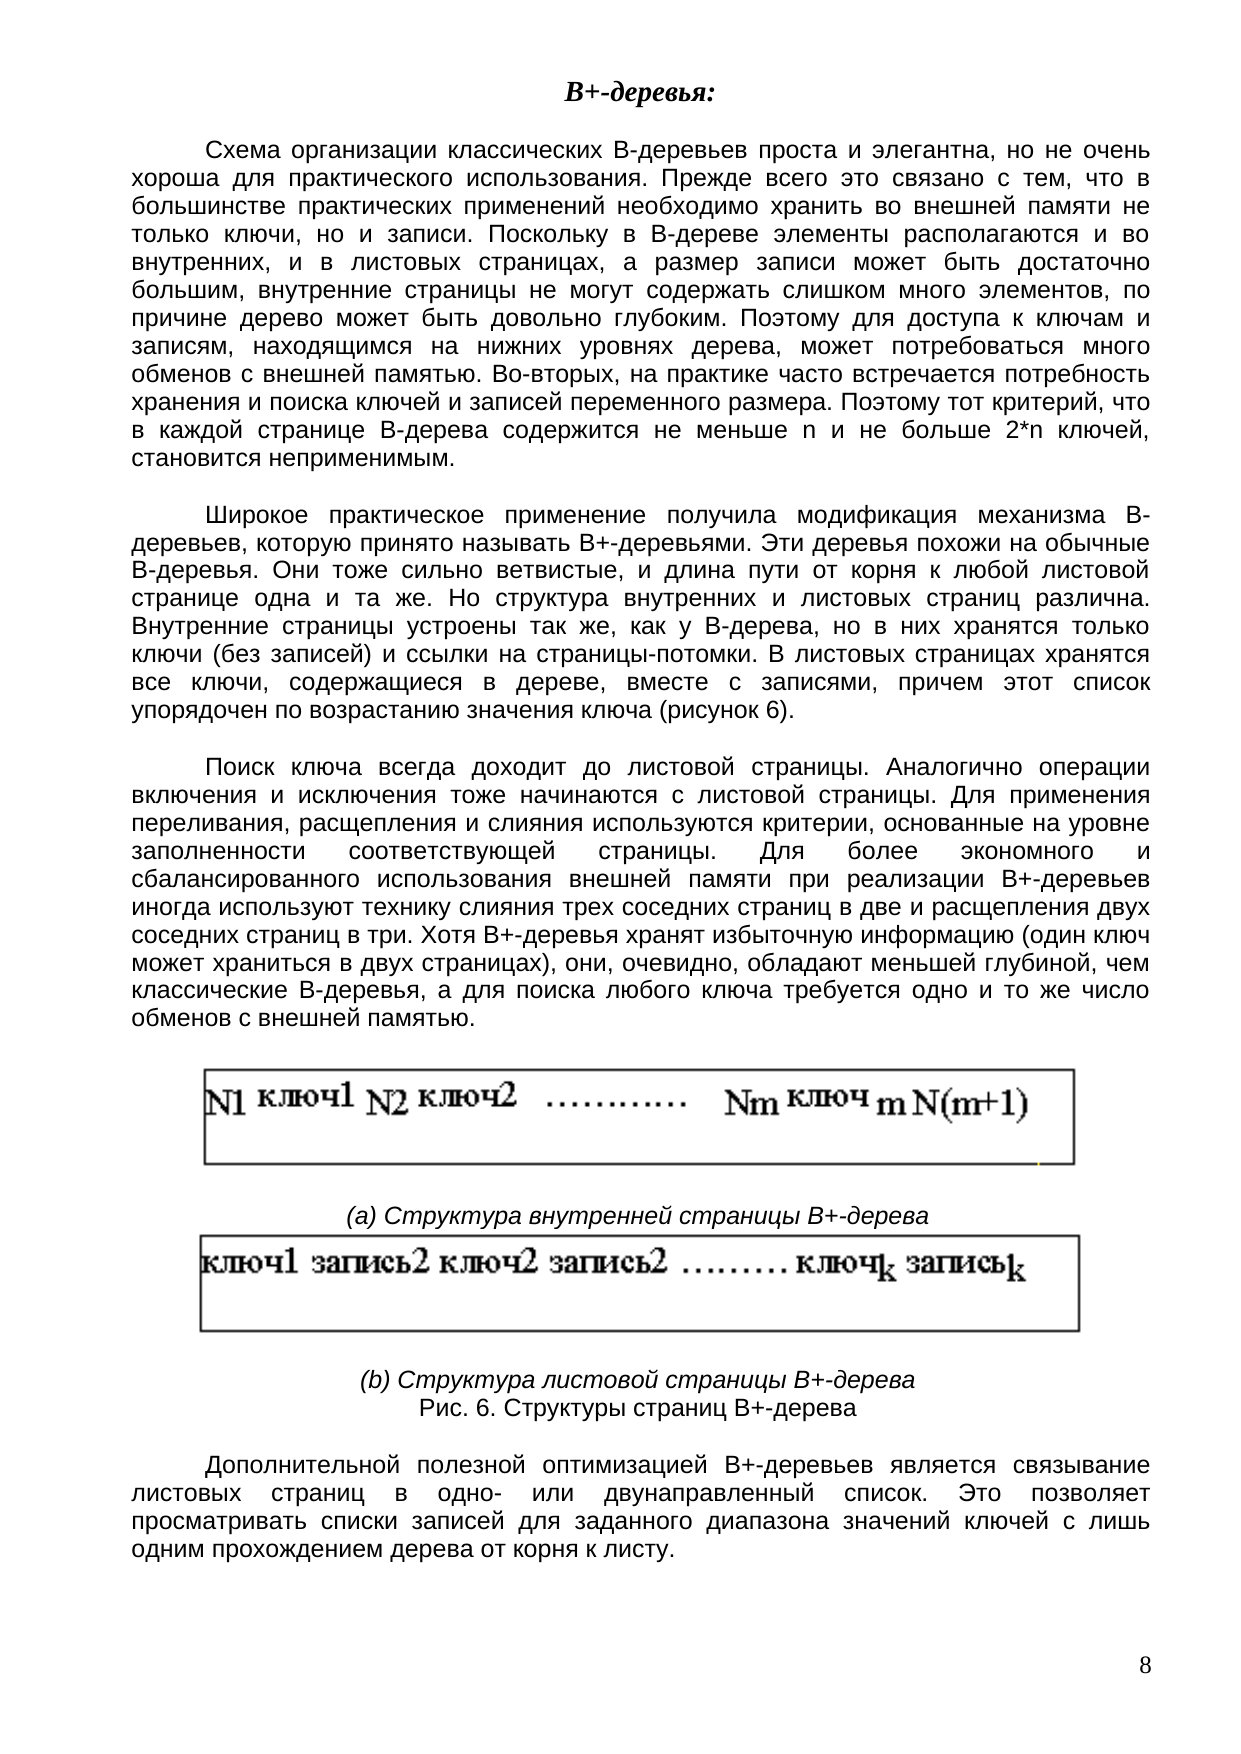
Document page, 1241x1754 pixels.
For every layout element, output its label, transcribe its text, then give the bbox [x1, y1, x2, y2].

picture [194, 1229, 1088, 1339]
text Схема организации классических B-деревьев проста и элегантна, но не очень хороша для практического использования. Прежде всего это связано с тем, что в большинстве практических применений необходимо хранить во внешней памяти не только ключи, но и записи. Поскольку в B-дереве элементы располагаются и во внутренних, и в листовых страницах, а размер записи может быть достаточно большим, внутренние страницы не могут содержать слишком много элементов, по причине дерево может быть довольно глубоким. Поэтому для доступа к ключам и записям, находящимся на нижних уровнях дерева, может потребоваться много обменов с внешней памятью. Во-вторых, на практике часто встречается потребность хранения и поиска ключей и записей переменного размера. Поэтому тот критерий, что в каждой странице B-дерева содержится не меньше n и не больше 2*n ключей, становится неприменимым. [131, 136, 1152, 471]
subtitle B+-деревья: [131, 75, 1152, 107]
picture [196, 1061, 1086, 1174]
text Дополнительной полезной оптимизацией B+-деревьев является связывание листовых страниц в одно- или двунаправленный список. Это позволяет просматривать списки записей для заданного диапазона значений ключей с лишь одним прохождением дерева от корня к листу. [131, 1451, 1152, 1563]
text (b) Структура листовой страницы B+-дерева Рис. 6. Структуры страниц B+-дерева [131, 1230, 1152, 1422]
text Широкое практическое применение получила модификация механизма B-деревьев, которую принято называть B+-деревьями. Эти деревья похожи на обычные B-деревья. Они тоже сильно ветвистые, и длина пути от корня к любой листовой странице одна и та же. Но структура внутренних и листовых страниц различна. Внутренние страницы устроены так же, как у B-дерева, но в них хранятся только ключи (без записей) и ссылки на страницы-потомки. В листовых страницах хранятся все ключи, содержащиеся в дереве, вместе с записями, причем этот список упорядочен по возрастанию значения ключа (рисунок 6). [131, 501, 1152, 724]
text Поиск ключа всегда доходит до листовой страницы. Аналогично операции включения и исключения тоже начинаются с листовой страницы. Для применения переливания, расщепления и слияния используются критерии, основанные на уровне заполненности соответствующей страницы. Для более экономного и сбалансированного использования внешней памяти при реализации B+-деревьев иногда используют технику слияния трех соседних страниц в две и расщепления двух соседних страниц в три. Хотя B+-деревья хранят избыточную информацию (один ключ может храниться в двух страницах), они, очевидно, обладают меньшей глубиной, чем классические B-деревья, а для поиска любого ключа требуется одно и то же число обменов с внешней памятью. [131, 753, 1152, 1032]
text (a) Структура внутренней страницы B+-дерева [131, 1061, 1152, 1230]
